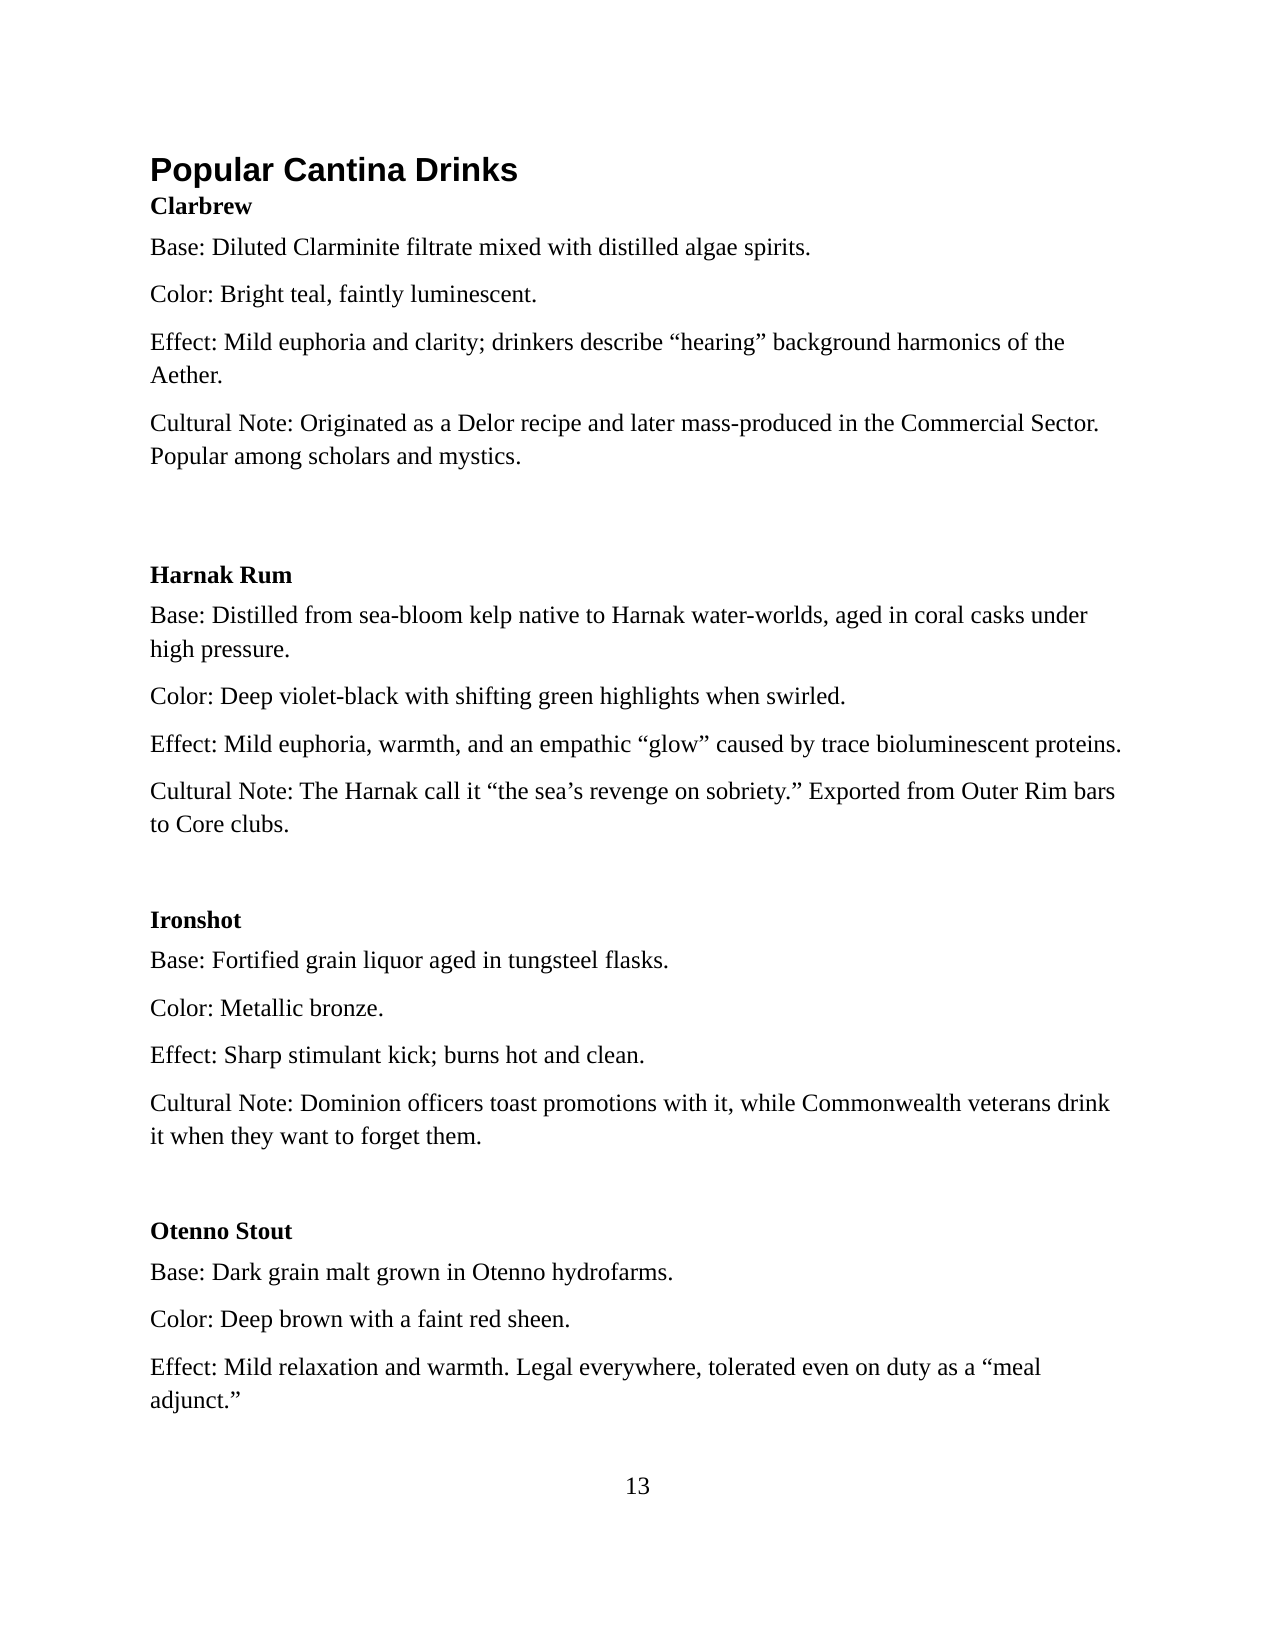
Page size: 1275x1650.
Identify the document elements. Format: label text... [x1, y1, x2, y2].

subtitle Popular Cantina Drinks [150, 150, 1125, 188]
text Cultural Note: Originated as a Delor recipe and later mass-produced in the Commercial Sector. Popular among scholars and mystics. [150, 408, 1125, 469]
text Base: Dark grain malt grown in Otenno hydrofarms. [150, 1257, 1125, 1286]
text Color: Bright teal, faintly luminescent. [150, 279, 1125, 308]
text Otenno Stout [150, 1216, 1125, 1245]
text Color: Deep violet-black with shifting green highlights when swirled. [150, 681, 1125, 710]
text Base: Fortified grain liquor aged in tungsteel flasks. [150, 945, 1125, 974]
text Color: Deep brown with a faint red sheen. [150, 1304, 1125, 1333]
text Base: Distilled from sea-bloom kelp native to Harnak water-worlds, aged in coral casks under high pressure. [150, 601, 1125, 662]
text Clarbrew [150, 191, 1125, 220]
text Effect: Mild euphoria, warmth, and an empathic “glow” caused by trace bioluminescent proteins. [150, 729, 1125, 758]
text Color: Metallic bronze. [150, 993, 1125, 1022]
text Cultural Note: The Harnak call it “the sea’s revenge on sobriety.” Exported from Outer Rim bars to Core clubs. [150, 776, 1125, 838]
text Cultural Note: Dominion officers toast promotions with it, while Commonwealth veterans drink it when they want to forget them. [150, 1088, 1125, 1150]
text Base: Diluted Clarminite filtrate mixed with distilled algae spirits. [150, 232, 1125, 261]
text Effect: Mild relaxation and warmth. Legal everywhere, tolerated even on duty as a “meal adjunct.” [150, 1352, 1125, 1414]
text Effect: Mild euphoria and clarity; drinkers describe “hearing” background harmonics of the Aether. [150, 327, 1125, 389]
text Effect: Sharp stimulant kick; burns hot and clean. [150, 1040, 1125, 1069]
text Ironshot [150, 905, 1125, 933]
text Harnak Rum [150, 560, 1125, 589]
